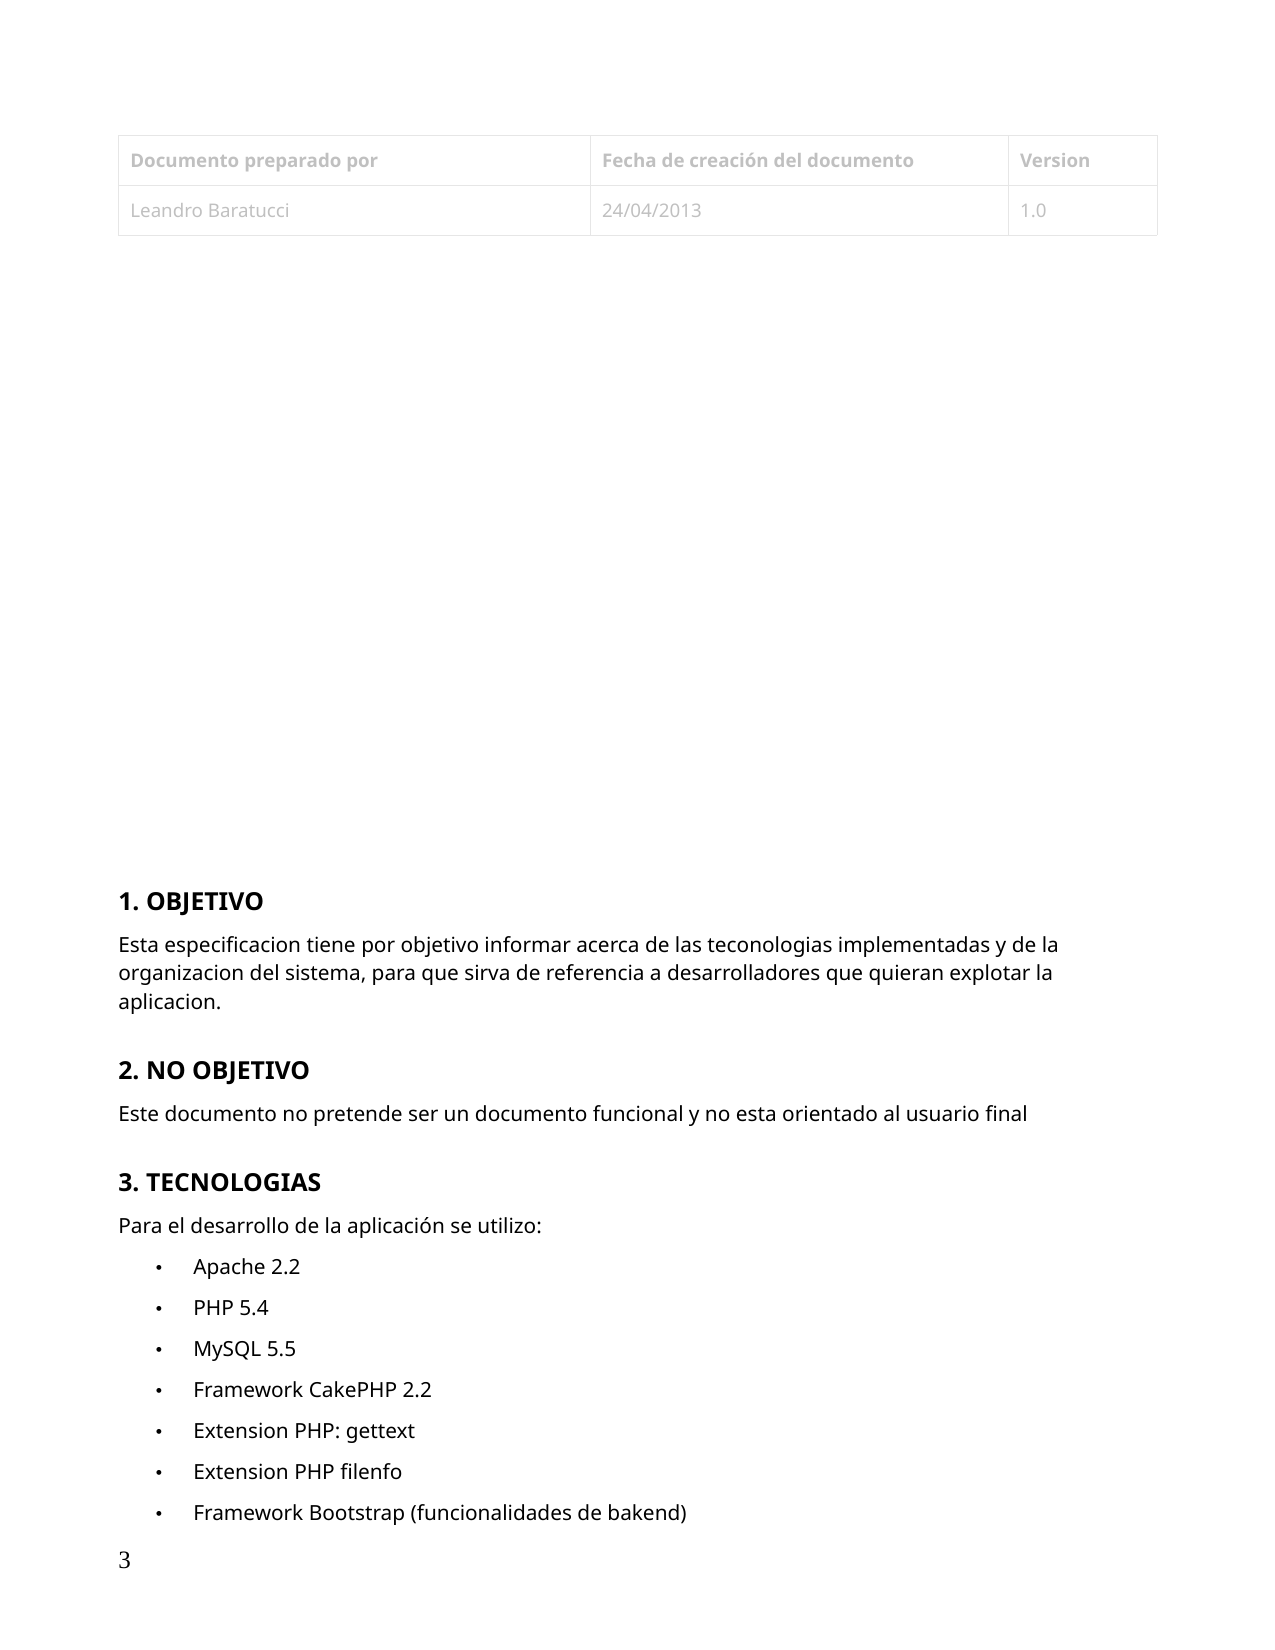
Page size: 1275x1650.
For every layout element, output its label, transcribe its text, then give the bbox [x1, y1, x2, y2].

subtitle 3. TECNOLOGIAS [118, 1165, 1157, 1199]
text Esta especificacion tiene por objetivo informar acerca de las teconologias implementadas y de la organizacion del sistema, para que sirva de referencia a desarrolladores que quieran explotar la aplicacion. [118, 930, 1157, 1015]
text Este documento no pretende ser un documento funcional y no esta orientado al usuario final [118, 1099, 1157, 1128]
list Framework Bootstrap (funcionalidades de bakend) [156, 1498, 1157, 1526]
list PHP 5.4 [156, 1293, 1157, 1322]
list Apache 2.2 [156, 1252, 1157, 1281]
subtitle 1. OBJETIVO [118, 884, 1157, 918]
list Framework CakePHP 2.2 [156, 1375, 1157, 1403]
text Para el desarrollo de la aplicación se utilizo: [118, 1211, 1157, 1240]
subtitle 2. NO OBJETIVO [118, 1053, 1157, 1087]
list Extension PHP filenfo [156, 1457, 1157, 1485]
list MySQL 5.5 [156, 1334, 1157, 1363]
list Extension PHP: gettext [156, 1416, 1157, 1444]
